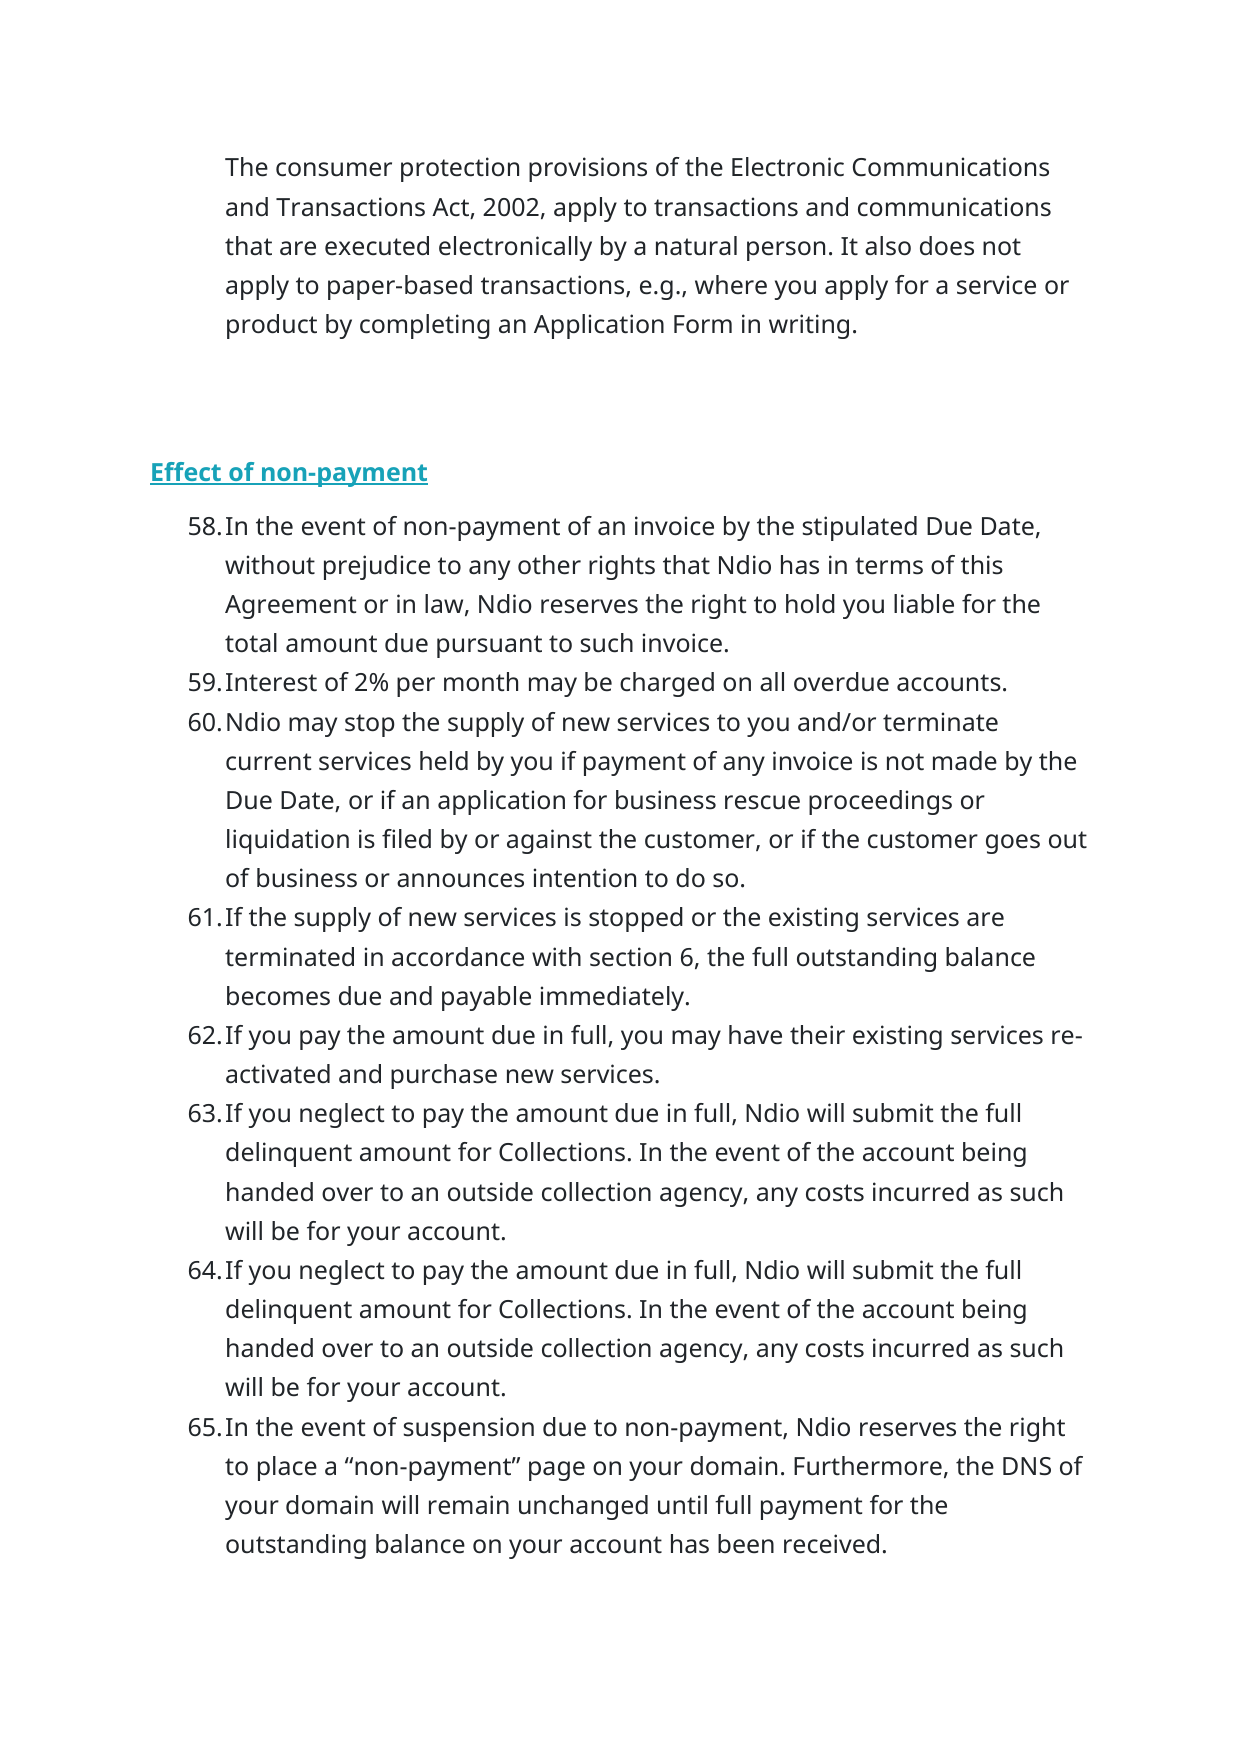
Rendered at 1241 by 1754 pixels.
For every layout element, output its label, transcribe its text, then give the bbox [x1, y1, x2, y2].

list If you pay the amount due in full, you may have their existing services re-activated and purchase new services. [187, 1017, 1090, 1091]
list If you neglect to pay the amount due in full, Ndio will submit the full delinquent amount for Collections. In the event of the account being handed over to an outside collection agency, any costs incurred as such will be for your account. [187, 1096, 1090, 1247]
text Effect of non-payment [150, 454, 1090, 488]
list Ndio may stop the supply of new services to you and/or terminate current services held by you if payment of any invoice is not made by the Due Date, or if an application for business rescue proceedings or liquidation is filed by or against the customer, or if the customer goes out of business or announces intention to do so. [187, 704, 1090, 895]
list Interest of 2% per month may be charged on all overdue accounts. [187, 665, 1090, 699]
list If the supply of new services is stopped or the existing services are terminated in accordance with section 6, the full outstanding balance becomes due and payable immediately. [187, 900, 1090, 1012]
list In the event of non-payment of an invoice by the stipulated Due Date, without prejudice to any other rights that Ndio has in terms of this Agreement or in law, Ndio reserves the right to hold you liable for the total amount due pursuant to such invoice. [187, 508, 1090, 660]
list If you neglect to pay the amount due in full, Ndio will submit the full delinquent amount for Collections. In the event of the account being handed over to an outside collection agency, any costs incurred as such will be for your account. [187, 1252, 1090, 1404]
list The consumer protection provisions of the Electronic Communications and Transactions Act, 2002, apply to transactions and communications that are executed electronically by a natural person. It also does not apply to paper-based transactions, e.g., where you apply for a service or product by completing an Application Form in writing. [187, 150, 1090, 341]
list In the event of suspension due to non-payment, Ndio reserves the right to place a “non-payment” page on your domain. Furthermore, the DNS of your domain will remain unchanged until full payment for the outstanding balance on your account has been received. [187, 1409, 1090, 1561]
